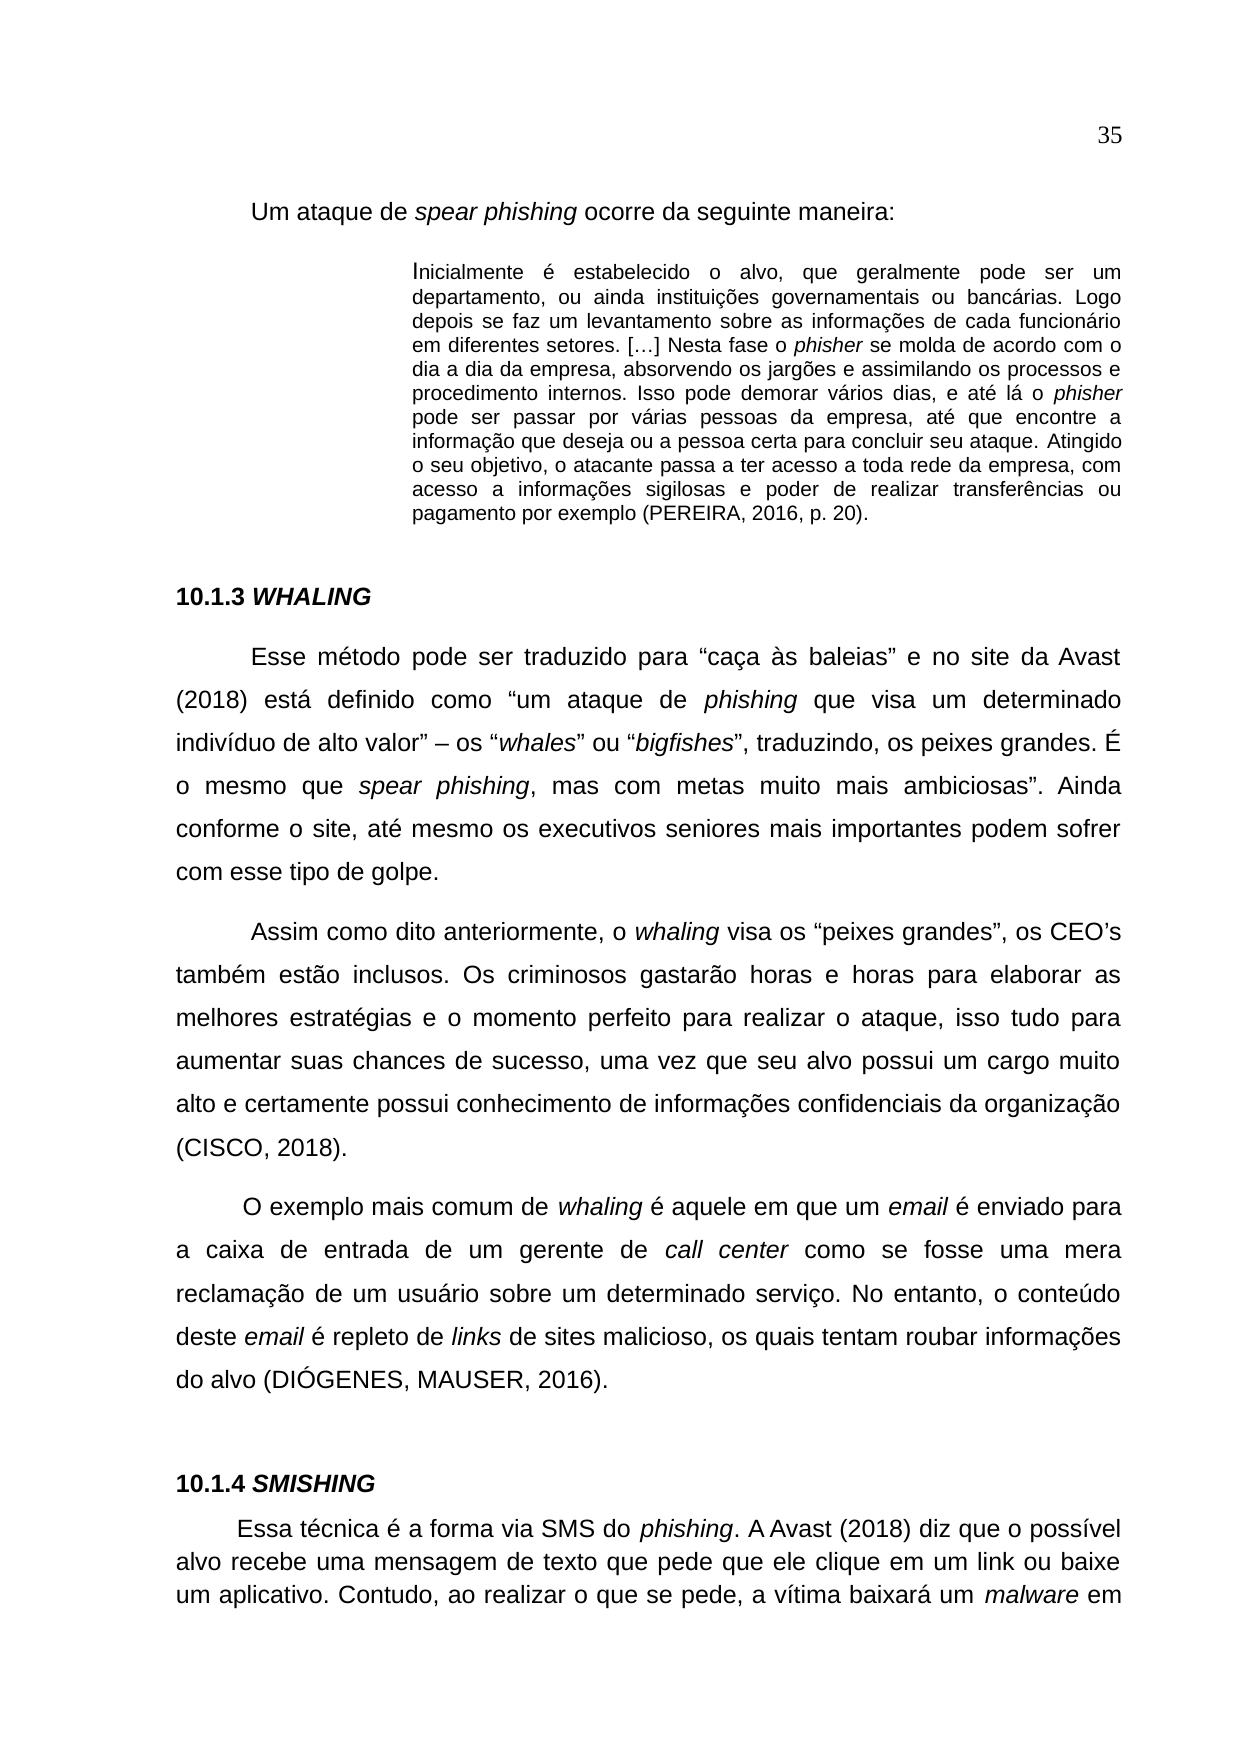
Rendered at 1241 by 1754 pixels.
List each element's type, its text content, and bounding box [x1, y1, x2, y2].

text 10.1.4 SMISHING [176, 1469, 1122, 1498]
subtitle Assim como dito anteriormente, o whaling visa os “peixes grandes”, os CEO’s também estão inclusos. Os criminosos gastarão horas e horas para elaborar as melhores estratégias e o momento perfeito para realizar o ataque, isso tudo para aumentar suas chances de sucesso, uma vez que seu alvo possui um cargo muito alto e certamente possui conhecimento de informações confidenciais da organização (CISCO, 2018). [176, 917, 1122, 1161]
subtitle 10.1.3 WHALING [176, 582, 1122, 610]
subtitle O exemplo mais comum de whaling é aquele em que um email é enviado para a caixa de entrada de um gerente de call center como se fosse uma mera reclamação de um usuário sobre um determinado serviço. No entanto, o conteúdo deste email é repleto de links de sites malicioso, os quais tentam roubar informações do alvo (DIÓGENES, MAUSER, 2016). [176, 1192, 1122, 1393]
text Essa técnica é a forma via SMS do phishing. A Avast (2018) diz que o possível alvo recebe uma mensagem de texto que pede que ele clique em um link ou baixe um aplicativo. Contudo, ao realizar o que se pede, a vítima baixará um malware em [176, 1514, 1122, 1609]
subtitle Um ataque de spear phishing ocorre da seguinte maneira: [176, 197, 1122, 226]
subtitle Esse método pode ser traduzido para “caça às baleias” e no site da Avast (2018) está definido como “um ataque de phishing que visa um determinado indivíduo de alto valor” – os “whales” ou “bigfishes”, traduzindo, os peixes grandes. É o mesmo que spear phishing, mas com metas muito mais ambiciosas”. Ainda conforme o site, até mesmo os executivos seniores mais importantes podem sofrer com esse tipo de golpe. [176, 641, 1122, 886]
text Inicialmente é estabelecido o alvo, que geralmente pode ser um departamento, ou ainda instituições governamentais ou bancárias. Logo depois se faz um levantamento sobre as informações de cada funcionário em diferentes setores. […] Nesta fase o phisher se molda de acordo com o dia a dia da empresa, absorvendo os jargões e assimilando os processos e procedimento internos. Isso pode demorar vários dias, e até lá o phisher pode ser passar por várias pessoas da empresa, até que encontre a informação que deseja ou a pessoa certa para concluir seu ataque. Atingido o seu objetivo, o atacante passa a ter acesso a toda rede da empresa, com acesso a informações sigilosas e poder de realizar transferências ou pagamento por exemplo (PEREIRA, 2016, p. 20). [412, 257, 1122, 524]
